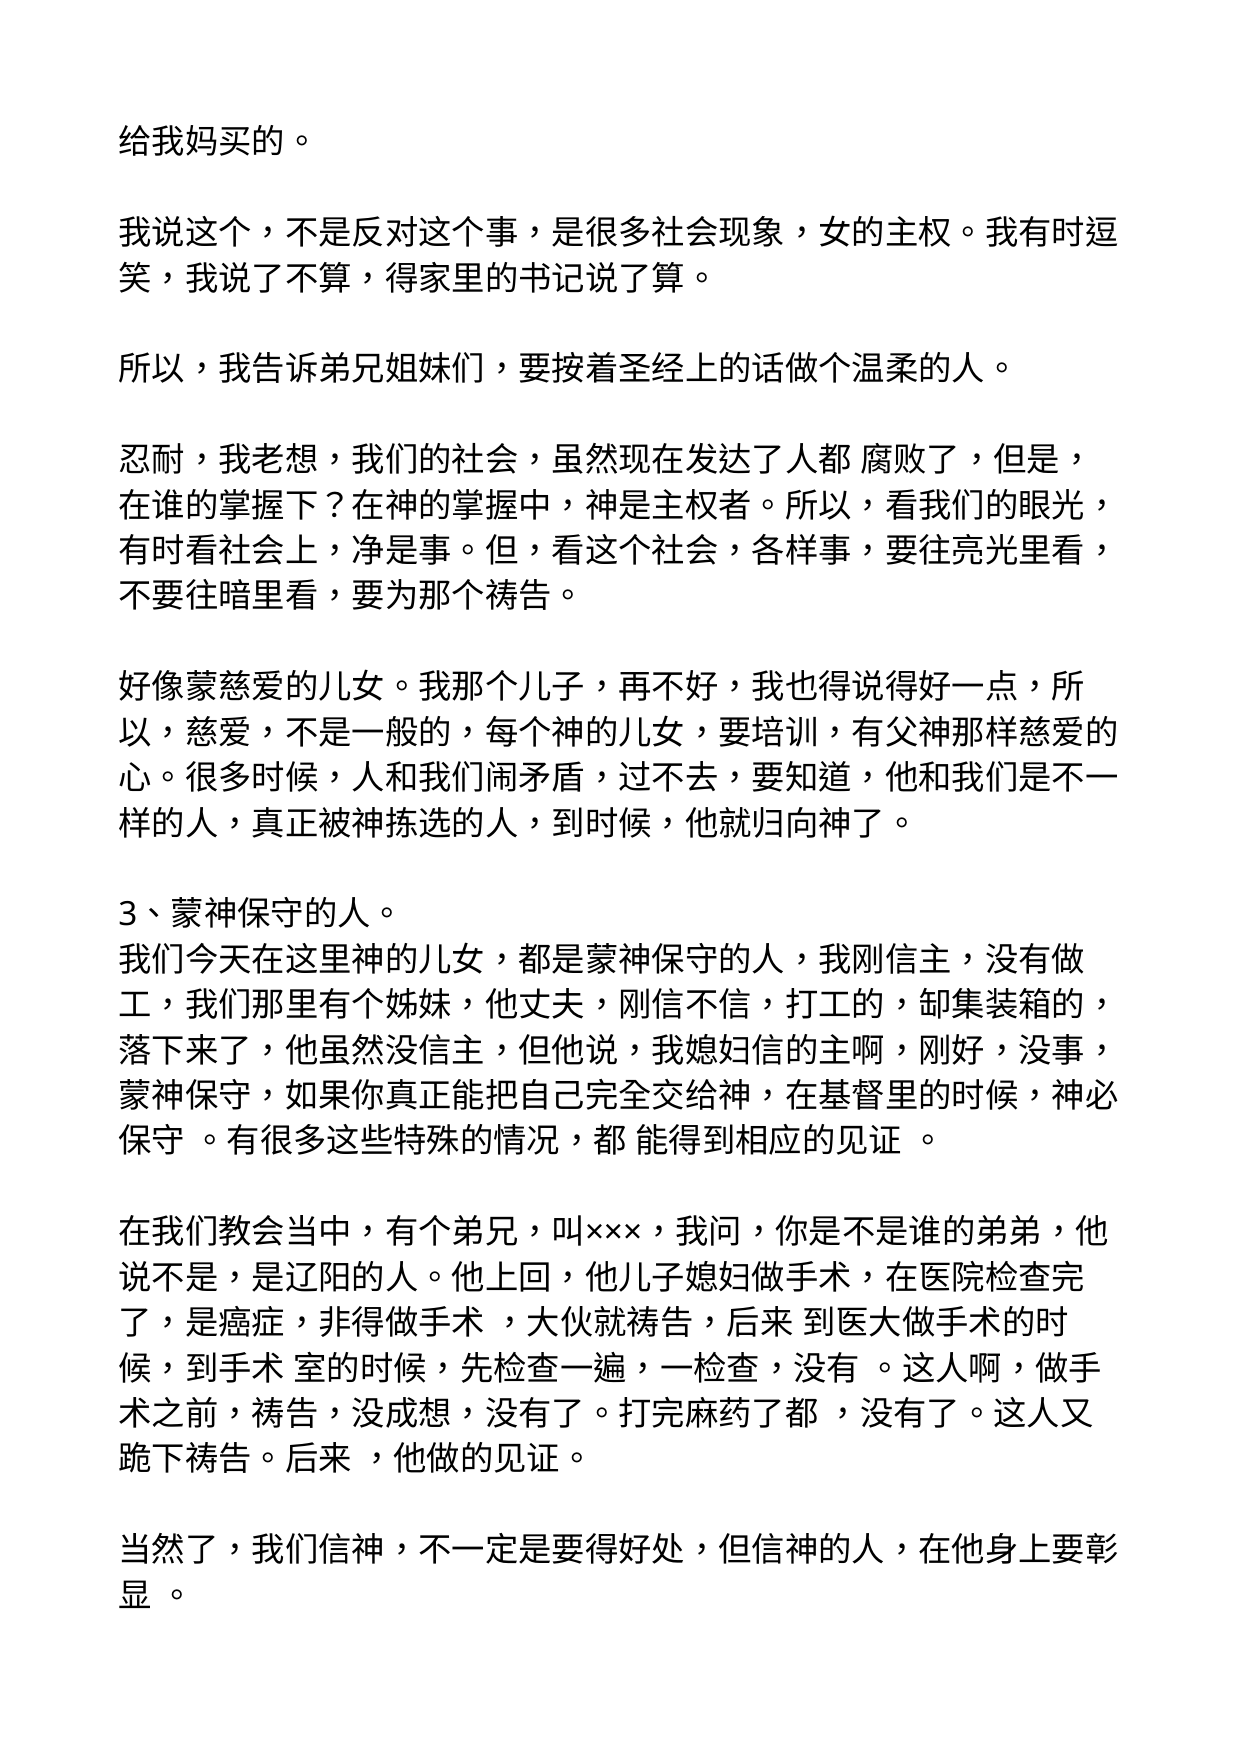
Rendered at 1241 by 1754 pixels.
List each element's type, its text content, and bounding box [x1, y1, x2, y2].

text 当然了，我们信神，不一定是要得好处，但信神的人，在他身上要彰显 。 [118, 1526, 1122, 1617]
text 我说这个，不是反对这个事，是很多社会现象，女的主权。我有时逗笑，我说了不算，得家里的书记说了算。 [118, 209, 1122, 300]
text 我们今天在这里神的儿女，都是蒙神保守的人，我刚信主，没有做工，我们那里有个姊妹，他丈夫，刚信不信，打工的，缷集装箱的，落下来了，他虽然没信主，但他说，我媳妇信的主啊，刚好，没事，蒙神保守，如果你真正能把自己完全交给神，在基督里的时候，神必保守 。有很多这些特殊的情况，都 能得到相应的见证 。 [118, 936, 1122, 1163]
text 在我们教会当中，有个弟兄，叫×××，我问，你是不是谁的弟弟，他说不是，是辽阳的人。他上回，他儿子媳妇做手术，在医院检查完了，是癌症，非得做手术 ，大伙就祷告，后来 到医大做手术的时候，到手术 室的时候，先检查一遍，一检查，没有 。这人啊，做手术之前，祷告，没成想，没有了。打完麻药了都 ，没有了。这人又跪下祷告。后来 ，他做的见证。 [118, 1208, 1122, 1481]
text 所以，我告诉弟兄姐妹们，要按着圣经上的话做个温柔的人。 [118, 345, 1122, 391]
text 3、蒙神保守的人。 [118, 890, 1122, 936]
text 给我妈买的。 [118, 118, 1122, 163]
text 好像蒙慈爱的儿女。我那个儿子，再不好，我也得说得好一点，所以，慈爱，不是一般的，每个神的儿女，要培训，有父神那样慈爱的心。很多时候，人和我们闹矛盾，过不去，要知道，他和我们是不一样的人，真正被神拣选的人，到时候，他就归向神了。 [118, 663, 1122, 845]
text 忍耐，我老想，我们的社会，虽然现在发达了人都 腐败了，但是，在谁的掌握下？在神的掌握中，神是主权者。所以，看我们的眼光，有时看社会上，净是事。但，看这个社会，各样事，要往亮光里看，不要往暗里看，要为那个祷告。 [118, 436, 1122, 618]
